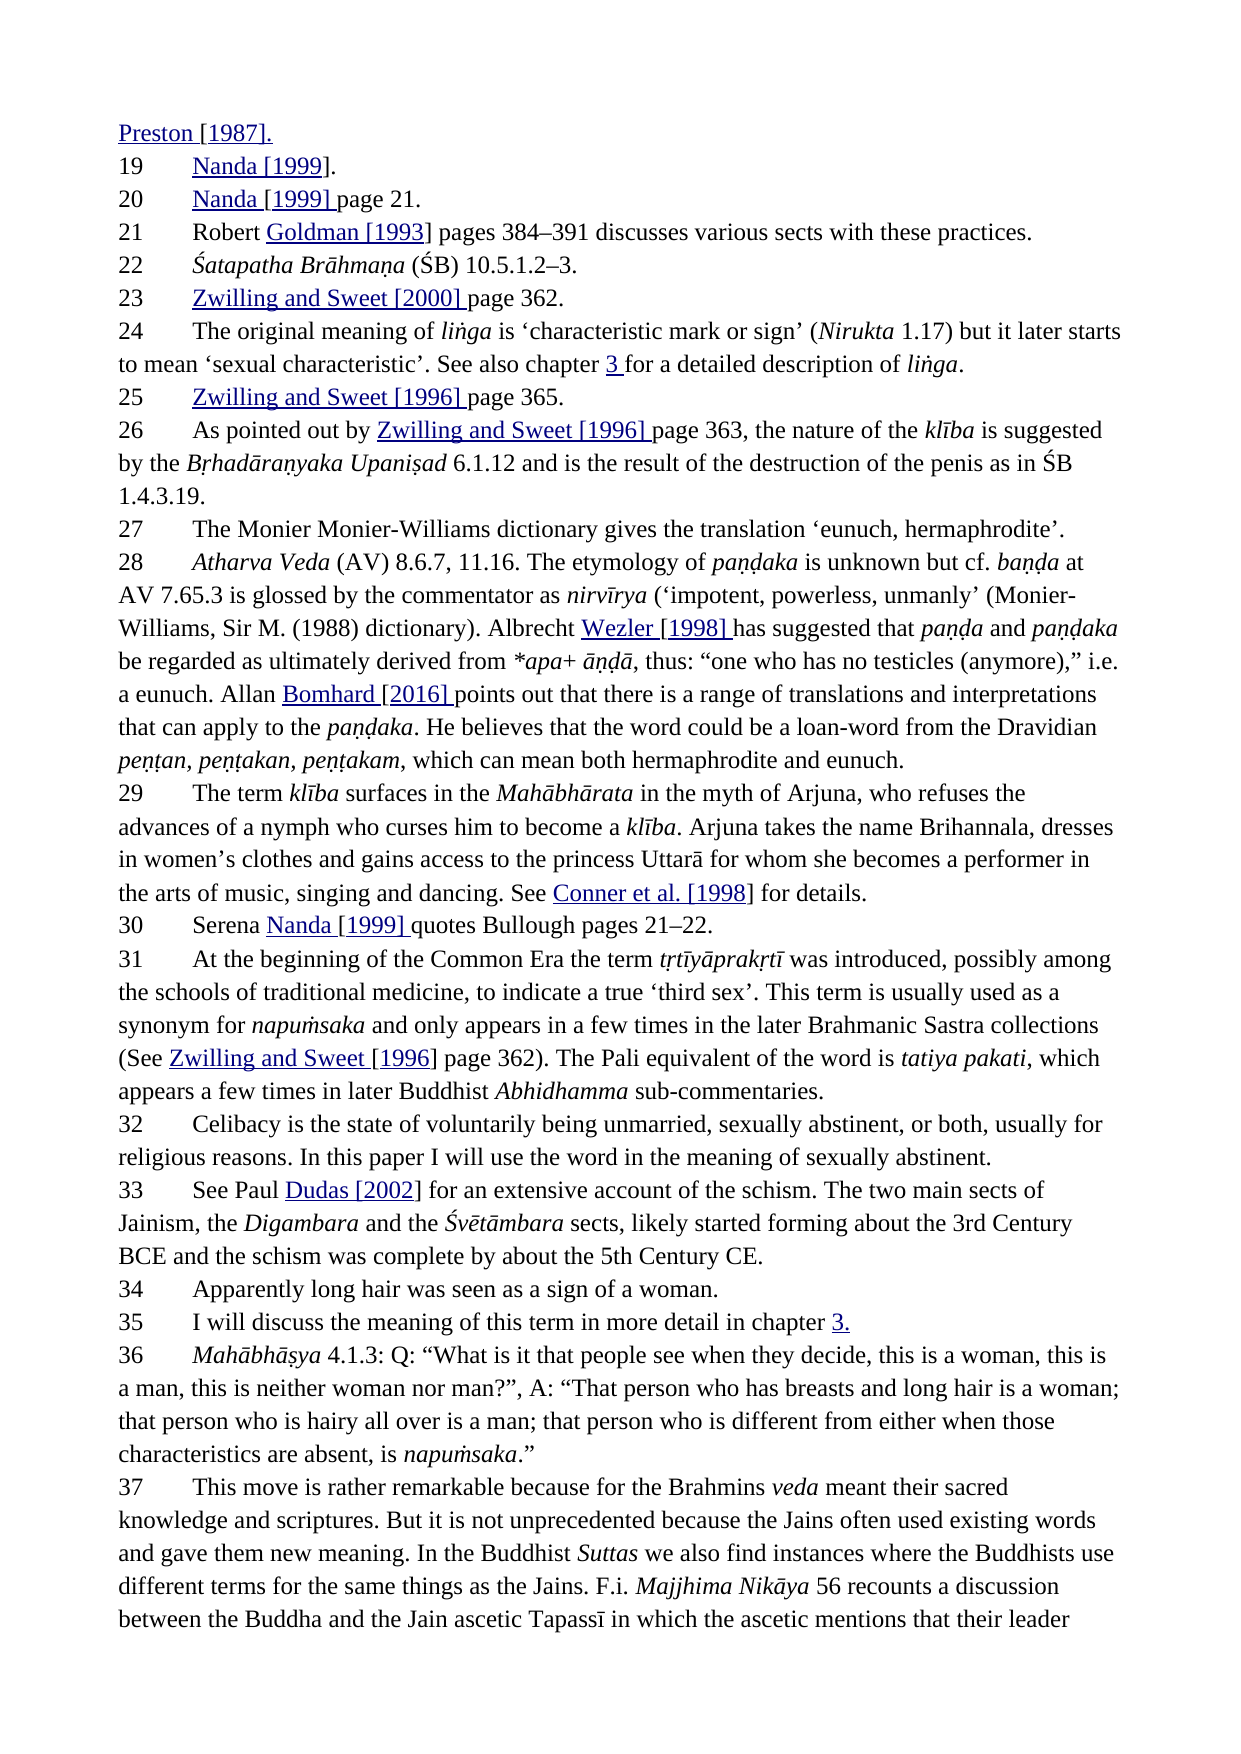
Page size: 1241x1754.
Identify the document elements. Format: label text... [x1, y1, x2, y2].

text Nanda [1999]. [118, 151, 1122, 180]
text Robert Goldman [1993] pages 384–391 discusses various sects with these practices. [118, 217, 1122, 246]
text Preston [1987]. [118, 118, 1122, 147]
text See Paul Dudas [2002] for an extensive account of the schism. The two main sects of Jainism, the Digambara and the Śvētāmbara sects, likely started forming about the 3rd Century BCE and the schism was complete by about the 5th Century CE. [118, 1175, 1122, 1269]
text The original meaning of liṅga is ‘characteristic mark or sign’ (Nirukta 1.17) but it later starts to mean ‘sexual characteristic’. See also chapter 3 for a detailed description of liṅga. [118, 316, 1122, 378]
text This move is rather remarkable because for the Brahmins veda meant their sacred knowledge and scriptures. But it is not unprecedented because the Jains often used existing words and gave them new meaning. In the Buddhist Suttas we also find instances where the Buddhists use different terms for the same things as the Jains. F.i. Majjhima Nikāya 56 recounts a discussion between the Buddha and the Jain ascetic Tapassī in which the ascetic mentions that their leader [118, 1472, 1122, 1633]
text The term klība surfaces in the Mahābhārata in the myth of Arjuna, who refuses the advances of a nymph who curses him to become a klība. Arjuna takes the name Brihannala, dresses in women’s clothes and gains access to the princess Uttarā for whom she becomes a performer in the arts of music, singing and dancing. See Conner et al. [1998] for details. [118, 778, 1122, 906]
list Mahābhāṣya 4.1.3: Q: “What is it that people see when they decide, this is a woman, this is a man, this is neither woman nor man?”, A: “That person who has breasts and long hair is a woman; that person who is hairy all over is a man; that person who is different from either when those characteristics are absent, is napuṁsaka.” [118, 1340, 1122, 1468]
text Zwilling and Sweet [1996] page 365. [118, 382, 1122, 411]
text Śatapatha Brāhmaṇa (ŚB) 10.5.1.2–3. [118, 250, 1122, 279]
text Nanda [1999] page 21. [118, 184, 1122, 213]
text Apparently long hair was seen as a sign of a woman. [118, 1274, 1122, 1303]
text Atharva Veda (AV) 8.6.7, 11.16. The etymology of paṇḍaka is unknown but cf. baṇḍa at AV 7.65.3 is glossed by the commentator as nirvīrya (‘impotent, powerless, unmanly’ (Monier-Williams, Sir M. (1988) dictionary). Albrecht Wezler [1998] has suggested that paṇḍa and paṇḍaka be regarded as ultimately derived from *apa+ āṇḍā, thus: “one who has no testicles (anymore),” i.e. a eunuch. Allan Bomhard [2016] points out that there is a range of translations and interpretations that can apply to the paṇḍaka. He believes that the word could be a loan-word from the Dravidian peṇṭan, peṇṭakan, peṇṭakam, which can mean both hermaphrodite and eunuch. [118, 547, 1122, 774]
text As pointed out by Zwilling and Sweet [1996] page 363, the nature of the klība is suggested by the Bṛhadāraṇyaka Upaniṣad 6.1.12 and is the result of the destruction of the penis as in ŚB 1.4.3.19. [118, 415, 1122, 510]
text At the beginning of the Common Era the term tṛtīyāprakṛtī was introduced, possibly among the schools of traditional medicine, to indicate a true ‘third sex’. This term is usually used as a synonym for napuṁsaka and only appears in a few times in the later Brahmanic Sastra collections (See Zwilling and Sweet [1996] page 362). The Pali equivalent of the word is tatiya pakati, which appears a few times in later Buddhist Abhidhamma sub-commentaries. [118, 944, 1122, 1104]
text Serena Nanda [1999] quotes Bullough pages 21–22. [118, 911, 1122, 939]
text I will discuss the meaning of this term in more detail in chapter 3. [118, 1307, 1122, 1336]
text Celibacy is the state of voluntarily being unmarried, sexually abstinent, or both, usually for religious reasons. In this paper I will use the word in the meaning of sexually abstinent. [118, 1109, 1122, 1171]
text Zwilling and Sweet [2000] page 362. [118, 283, 1122, 312]
text The Monier Monier-Williams dictionary gives the translation ‘eunuch, hermaphrodite’. [118, 514, 1122, 543]
